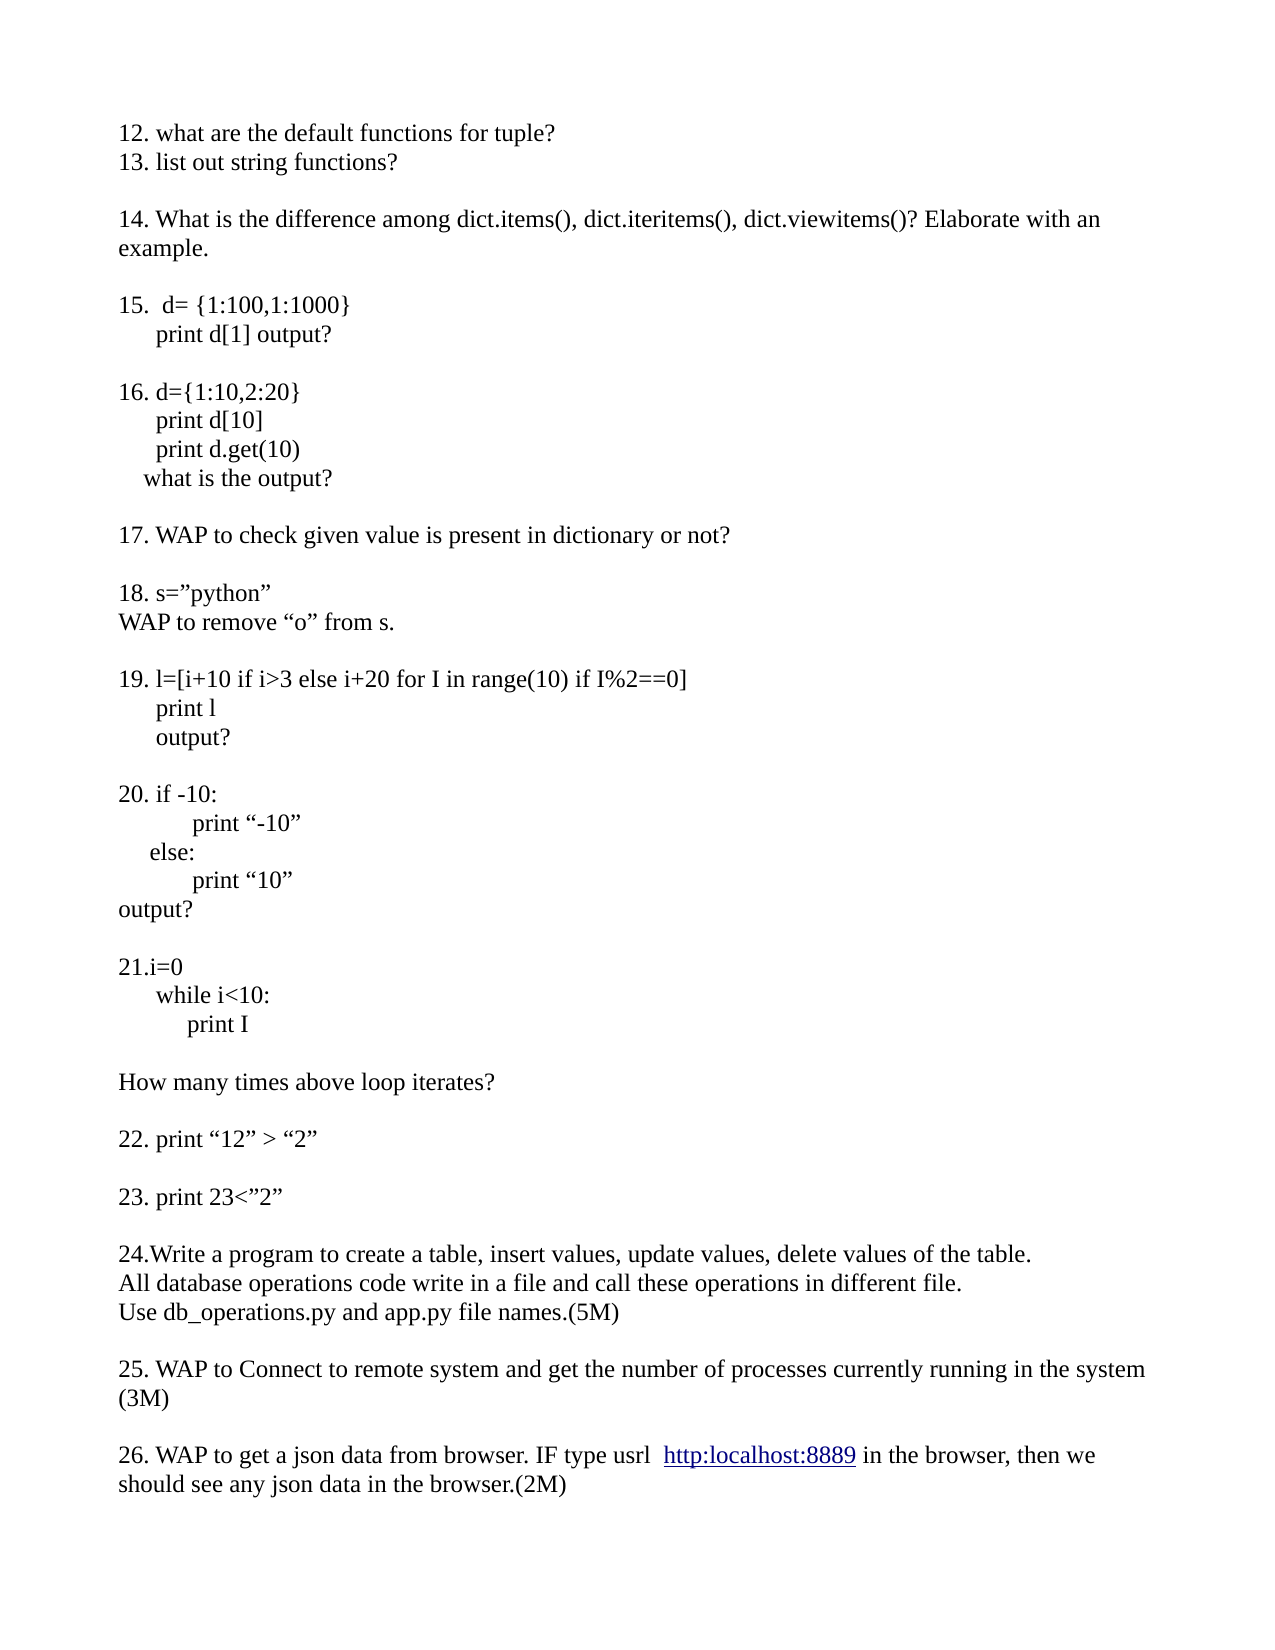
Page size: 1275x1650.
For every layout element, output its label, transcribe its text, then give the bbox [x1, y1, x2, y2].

text print d[1] output? [118, 319, 1157, 348]
text Use db_operations.py and app.py file names.(5M) [118, 1297, 1157, 1326]
text print l [118, 693, 1157, 722]
text 14. What is the difference among dict.items(), dict.iteritems(), dict.viewitems()? Elaborate with an example. [118, 204, 1157, 262]
text All database operations code write in a file and call these operations in different file. [118, 1268, 1157, 1297]
text How many times above loop iterates? [118, 1067, 1157, 1096]
text 21.i=0 [118, 952, 1157, 981]
text 15. d= {1:100,1:1000} [118, 291, 1157, 319]
text print d[10] [118, 406, 1157, 434]
text 20. if -10: [118, 779, 1157, 808]
text print d.get(10) [118, 434, 1157, 463]
text else: [118, 837, 1157, 866]
text print I [118, 1009, 1157, 1038]
text what is the output? [118, 463, 1157, 492]
text 22. print “12” > “2” [118, 1124, 1157, 1153]
text while i<10: [118, 981, 1157, 1009]
text print “10” [118, 866, 1157, 894]
text 25. WAP to Connect to remote system and get the number of processes currently running in the system (3M) [118, 1354, 1157, 1412]
text print “-10” [118, 808, 1157, 837]
text 26. WAP to get a json data from browser. IF type usrl http:localhost:8889 in the browser, then we should see any json data in the browser.(2M) [118, 1441, 1157, 1498]
text 23. print 23<”2” [118, 1182, 1157, 1211]
text output? [118, 722, 1157, 751]
text 24.Write a program to create a table, insert values, update values, delete values of the table. [118, 1239, 1157, 1268]
text 12. what are the default functions for tuple? [118, 118, 1157, 147]
text 16. d={1:10,2:20} [118, 377, 1157, 406]
text 13. list out string functions? [118, 147, 1157, 176]
text 18. s=”python” [118, 578, 1157, 607]
text WAP to remove “o” from s. [118, 607, 1157, 636]
text output? [118, 894, 1157, 923]
text 17. WAP to check given value is present in dictionary or not? [118, 521, 1157, 549]
text 19. l=[i+10 if i>3 else i+20 for I in range(10) if I%2==0] [118, 664, 1157, 693]
